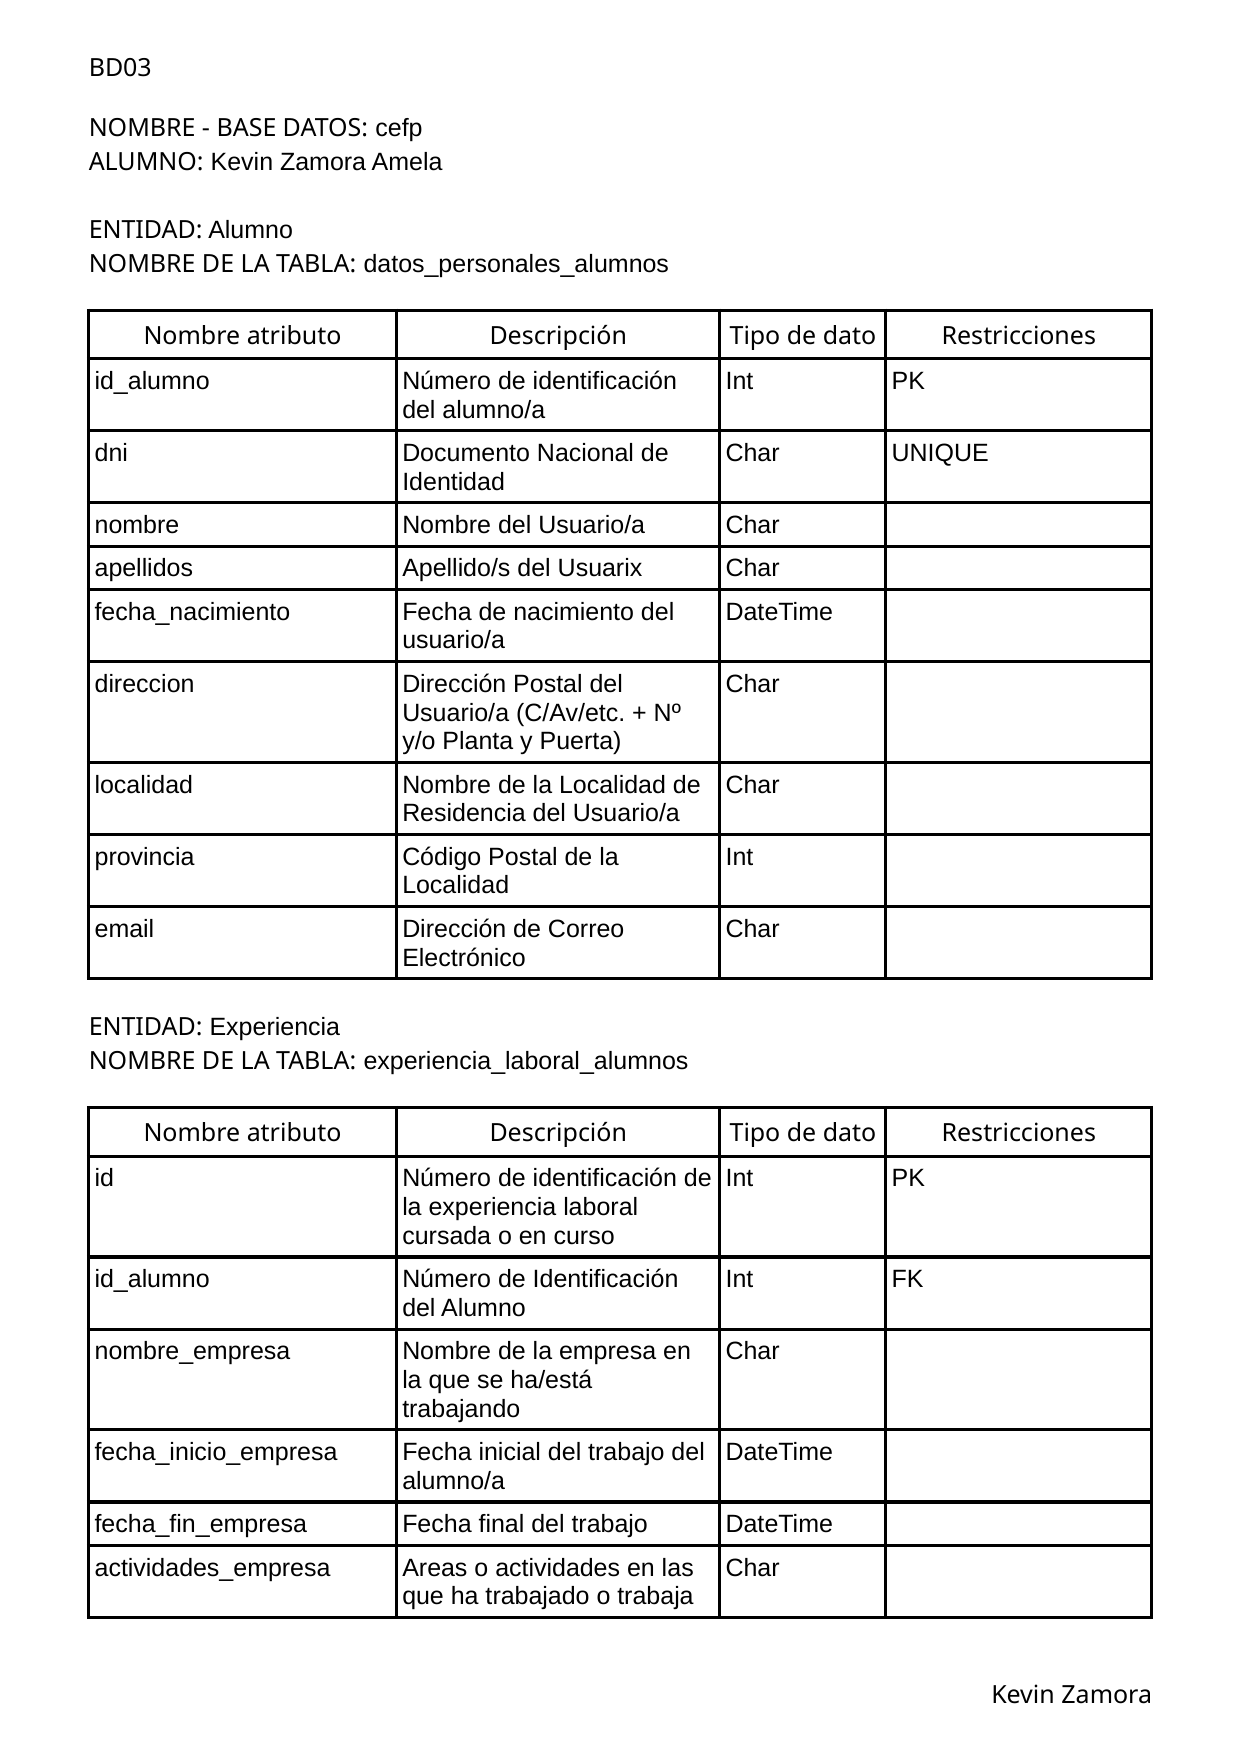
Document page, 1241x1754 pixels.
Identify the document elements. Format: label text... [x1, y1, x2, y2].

table_header Descripción [398, 312, 718, 357]
table_cell Int [721, 1158, 884, 1255]
table_cell Char [721, 908, 884, 977]
table_cell DateTime [721, 1431, 884, 1500]
table_cell DateTime [721, 591, 884, 660]
table_header Restricciones [887, 312, 1150, 357]
table_cell FK [887, 1259, 1150, 1327]
table_cell [887, 504, 1150, 544]
table_cell Número de identificación de la experiencia laboral cursada o en curso [398, 1158, 718, 1255]
text NOMBRE DE LA TABLA: experiencia_laboral_alumnos [88, 1043, 1152, 1077]
table_cell actividades_empresa [90, 1547, 395, 1616]
table_cell [887, 1331, 1150, 1428]
table_cell Código Postal de la Localidad [398, 836, 718, 905]
table_cell Nombre de la Localidad de Residencia del Usuario/a [398, 764, 718, 833]
table_cell Char [721, 1331, 884, 1428]
table_cell Nombre de la empresa en la que se ha/está trabajando [398, 1331, 718, 1428]
table_cell Documento Nacional de Identidad [398, 432, 718, 501]
text ENTIDAD: Alumno [88, 212, 1152, 246]
table_cell [887, 591, 1150, 660]
text NOMBRE DE LA TABLA: datos_personales_alumnos [88, 246, 1152, 280]
table_header Nombre atributo [90, 1109, 395, 1154]
table_header Tipo de dato [721, 312, 884, 357]
table_cell localidad [90, 764, 395, 833]
table_cell Número de identificación del alumno/a [398, 360, 718, 429]
table_cell Int [721, 836, 884, 905]
table_cell fecha_nacimiento [90, 591, 395, 660]
table_cell UNIQUE [887, 432, 1150, 501]
table_cell fecha_inicio_empresa [90, 1431, 395, 1500]
table_cell DateTime [721, 1504, 884, 1544]
table_cell Dirección de Correo Electrónico [398, 908, 718, 977]
table_cell direccion [90, 663, 395, 761]
table_cell [887, 663, 1150, 761]
table_cell Fecha inicial del trabajo del alumno/a [398, 1431, 718, 1500]
table_cell email [90, 908, 395, 977]
table_cell Apellido/s del Usuarix [398, 548, 718, 588]
table_cell Int [721, 360, 884, 429]
table_header Restricciones [887, 1109, 1150, 1154]
table_header Nombre atributo [90, 312, 395, 357]
table_cell [887, 1547, 1150, 1616]
table_cell apellidos [90, 548, 395, 588]
table_cell Char [721, 663, 884, 761]
table_cell Areas o actividades en las que ha trabajado o trabaja [398, 1547, 718, 1616]
table_cell fecha_fin_empresa [90, 1504, 395, 1544]
table_header Tipo de dato [721, 1109, 884, 1154]
table_cell PK [887, 1158, 1150, 1255]
table_cell Int [721, 1259, 884, 1327]
table_cell Fecha de nacimiento del usuario/a [398, 591, 718, 660]
table_cell Nombre del Usuario/a [398, 504, 718, 544]
table_cell dni [90, 432, 395, 501]
table_cell id_alumno [90, 1259, 395, 1327]
table_cell id_alumno [90, 360, 395, 429]
table_cell Número de Identificación del Alumno [398, 1259, 718, 1327]
table_cell [887, 1431, 1150, 1500]
table_cell nombre_empresa [90, 1331, 395, 1428]
text NOMBRE - BASE DATOS: cefp [88, 109, 1152, 143]
table_cell Char [721, 764, 884, 833]
table_cell [887, 836, 1150, 905]
table_cell [887, 548, 1150, 588]
text ALUMNO: Kevin Zamora Amela [88, 143, 1152, 177]
table_cell Char [721, 1547, 884, 1616]
table_cell nombre [90, 504, 395, 544]
table_cell [887, 908, 1150, 977]
table_cell provincia [90, 836, 395, 905]
table_cell Char [721, 432, 884, 501]
table_header Descripción [398, 1109, 718, 1154]
table_cell Char [721, 548, 884, 588]
table_cell id [90, 1158, 395, 1255]
table_cell [887, 1504, 1150, 1544]
table_cell PK [887, 360, 1150, 429]
text ENTIDAD: Experiencia [88, 1009, 1152, 1043]
table_cell Char [721, 504, 884, 544]
table_cell Dirección Postal del Usuario/a (C/Av/etc. + Nº y/o Planta y Puerta) [398, 663, 718, 761]
table_cell Fecha final del trabajo [398, 1504, 718, 1544]
table_cell [887, 764, 1150, 833]
